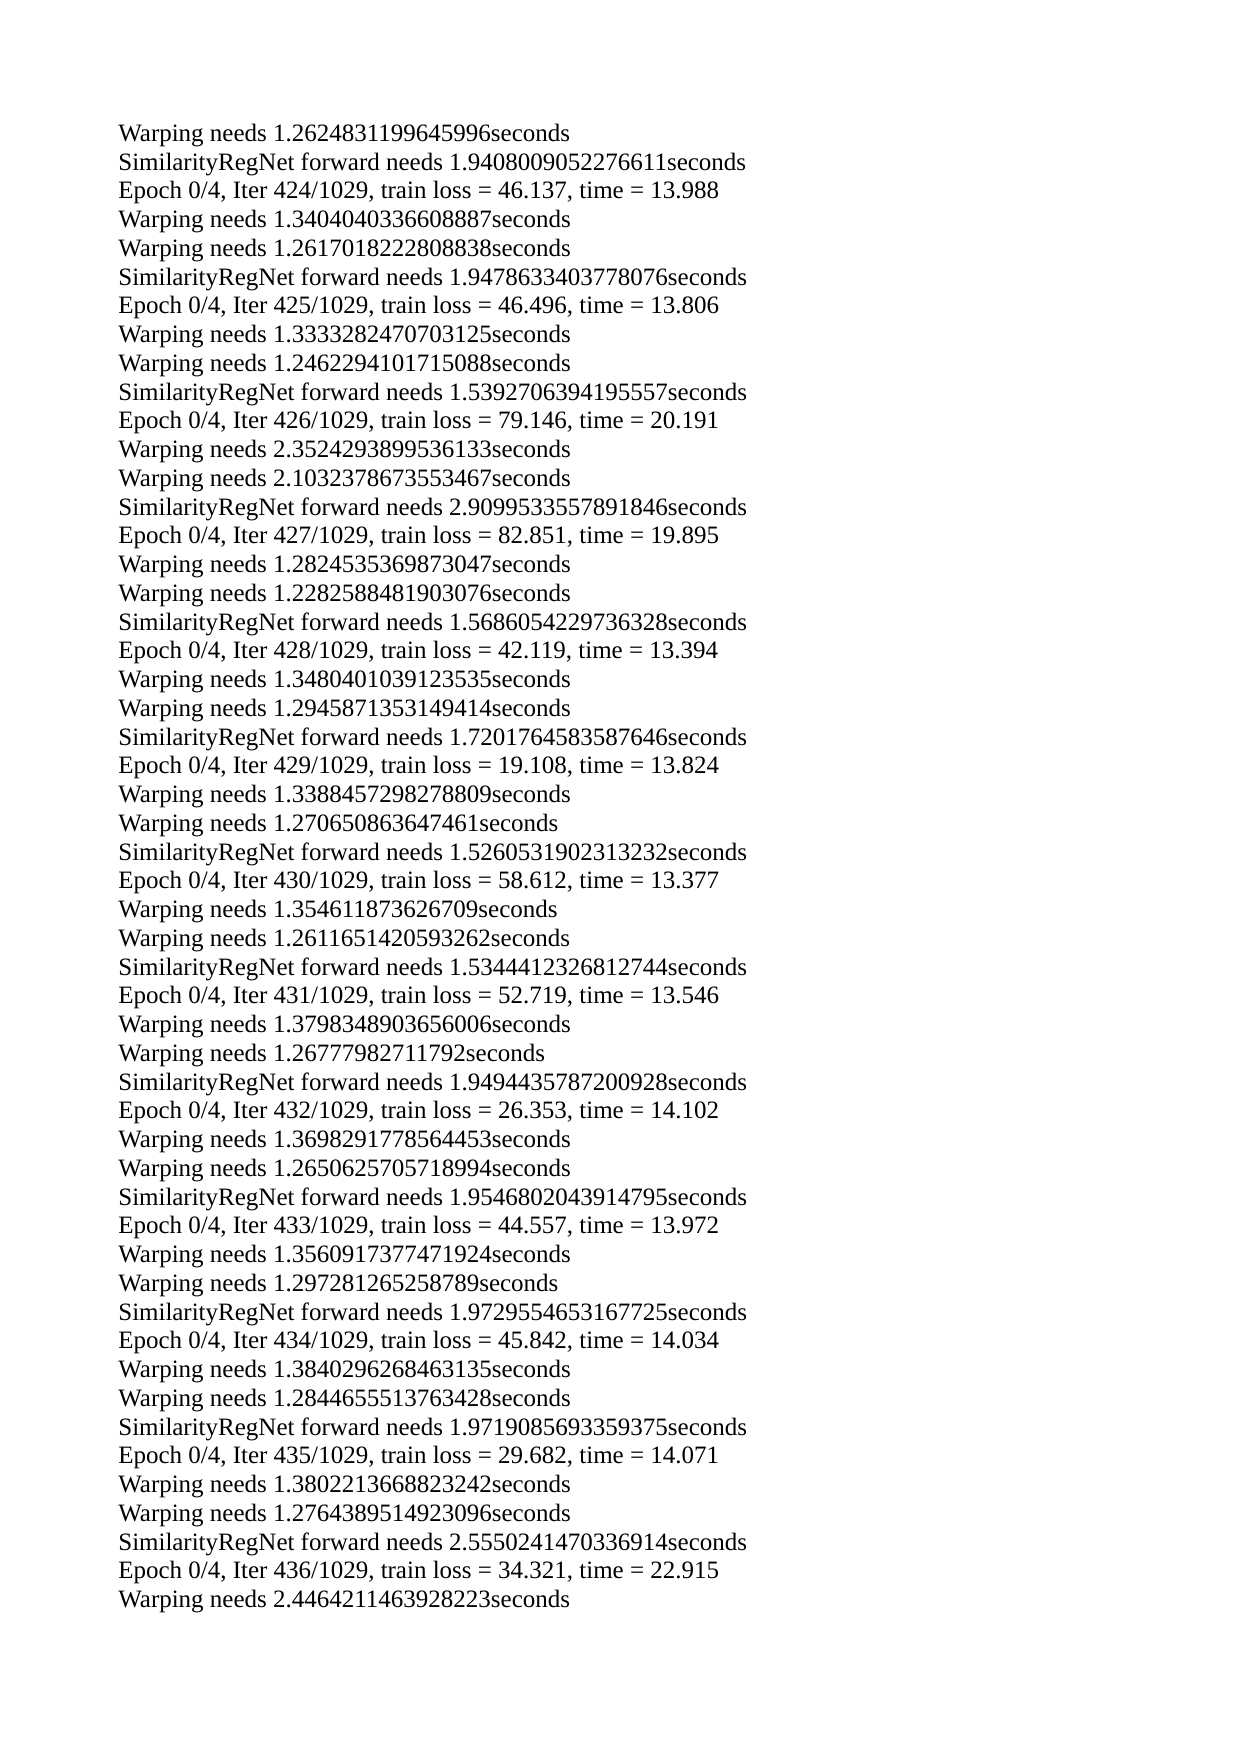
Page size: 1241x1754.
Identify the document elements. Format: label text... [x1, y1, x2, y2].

text Warping needs 1.2624831199645996seconds [118, 118, 1122, 147]
text Epoch 0/4, Iter 425/1029, train loss = 46.496, time = 13.806 [118, 291, 1122, 319]
text Warping needs 1.3698291778564453seconds [118, 1124, 1122, 1153]
text Warping needs 1.3404040336608887seconds [118, 204, 1122, 233]
text Warping needs 1.3480401039123535seconds [118, 664, 1122, 693]
text SimilarityRegNet forward needs 1.5686054229736328seconds [118, 607, 1122, 636]
text SimilarityRegNet forward needs 2.9099533557891846seconds [118, 492, 1122, 521]
text Warping needs 1.3388457298278809seconds [118, 779, 1122, 808]
text Warping needs 1.2650625705718994seconds [118, 1153, 1122, 1182]
text SimilarityRegNet forward needs 1.9408009052276611seconds [118, 147, 1122, 176]
text SimilarityRegNet forward needs 1.9546802043914795seconds [118, 1182, 1122, 1211]
text SimilarityRegNet forward needs 1.9478633403778076seconds [118, 262, 1122, 291]
text Warping needs 1.3840296268463135seconds [118, 1354, 1122, 1383]
text Warping needs 1.3560917377471924seconds [118, 1239, 1122, 1268]
text Epoch 0/4, Iter 433/1029, train loss = 44.557, time = 13.972 [118, 1211, 1122, 1239]
text SimilarityRegNet forward needs 1.9494435787200928seconds [118, 1067, 1122, 1096]
text Warping needs 1.3333282470703125seconds [118, 319, 1122, 348]
text SimilarityRegNet forward needs 2.5550241470336914seconds [118, 1527, 1122, 1556]
text Warping needs 1.2611651420593262seconds [118, 923, 1122, 952]
text Epoch 0/4, Iter 434/1029, train loss = 45.842, time = 14.034 [118, 1326, 1122, 1354]
text Warping needs 2.4464211463928223seconds [118, 1584, 1122, 1613]
text SimilarityRegNet forward needs 1.5260531902313232seconds [118, 837, 1122, 866]
text Warping needs 1.3798348903656006seconds [118, 1009, 1122, 1038]
text Warping needs 1.2462294101715088seconds [118, 348, 1122, 377]
text Epoch 0/4, Iter 426/1029, train loss = 79.146, time = 20.191 [118, 406, 1122, 434]
text Epoch 0/4, Iter 424/1029, train loss = 46.137, time = 13.988 [118, 176, 1122, 204]
text Epoch 0/4, Iter 435/1029, train loss = 29.682, time = 14.071 [118, 1441, 1122, 1469]
text Warping needs 1.2945871353149414seconds [118, 693, 1122, 722]
text Epoch 0/4, Iter 427/1029, train loss = 82.851, time = 19.895 [118, 521, 1122, 549]
text Warping needs 1.270650863647461seconds [118, 808, 1122, 837]
text SimilarityRegNet forward needs 1.5392706394195557seconds [118, 377, 1122, 406]
text SimilarityRegNet forward needs 1.5344412326812744seconds [118, 952, 1122, 981]
text Warping needs 1.2282588481903076seconds [118, 578, 1122, 607]
text Warping needs 1.2844655513763428seconds [118, 1383, 1122, 1412]
text Epoch 0/4, Iter 432/1029, train loss = 26.353, time = 14.102 [118, 1096, 1122, 1124]
text Epoch 0/4, Iter 436/1029, train loss = 34.321, time = 22.915 [118, 1556, 1122, 1584]
text SimilarityRegNet forward needs 1.9719085693359375seconds [118, 1412, 1122, 1441]
text Epoch 0/4, Iter 429/1029, train loss = 19.108, time = 13.824 [118, 751, 1122, 779]
text Warping needs 1.2764389514923096seconds [118, 1498, 1122, 1527]
text Warping needs 1.297281265258789seconds [118, 1268, 1122, 1297]
text Warping needs 1.2824535369873047seconds [118, 549, 1122, 578]
text Warping needs 1.354611873626709seconds [118, 894, 1122, 923]
text Warping needs 1.2617018222808838seconds [118, 233, 1122, 262]
text Epoch 0/4, Iter 430/1029, train loss = 58.612, time = 13.377 [118, 866, 1122, 894]
text SimilarityRegNet forward needs 1.7201764583587646seconds [118, 722, 1122, 751]
text Epoch 0/4, Iter 428/1029, train loss = 42.119, time = 13.394 [118, 636, 1122, 664]
text Warping needs 2.1032378673553467seconds [118, 463, 1122, 492]
text Epoch 0/4, Iter 431/1029, train loss = 52.719, time = 13.546 [118, 981, 1122, 1009]
text Warping needs 1.26777982711792seconds [118, 1038, 1122, 1067]
text Warping needs 2.3524293899536133seconds [118, 434, 1122, 463]
text Warping needs 1.3802213668823242seconds [118, 1469, 1122, 1498]
text SimilarityRegNet forward needs 1.9729554653167725seconds [118, 1297, 1122, 1326]
